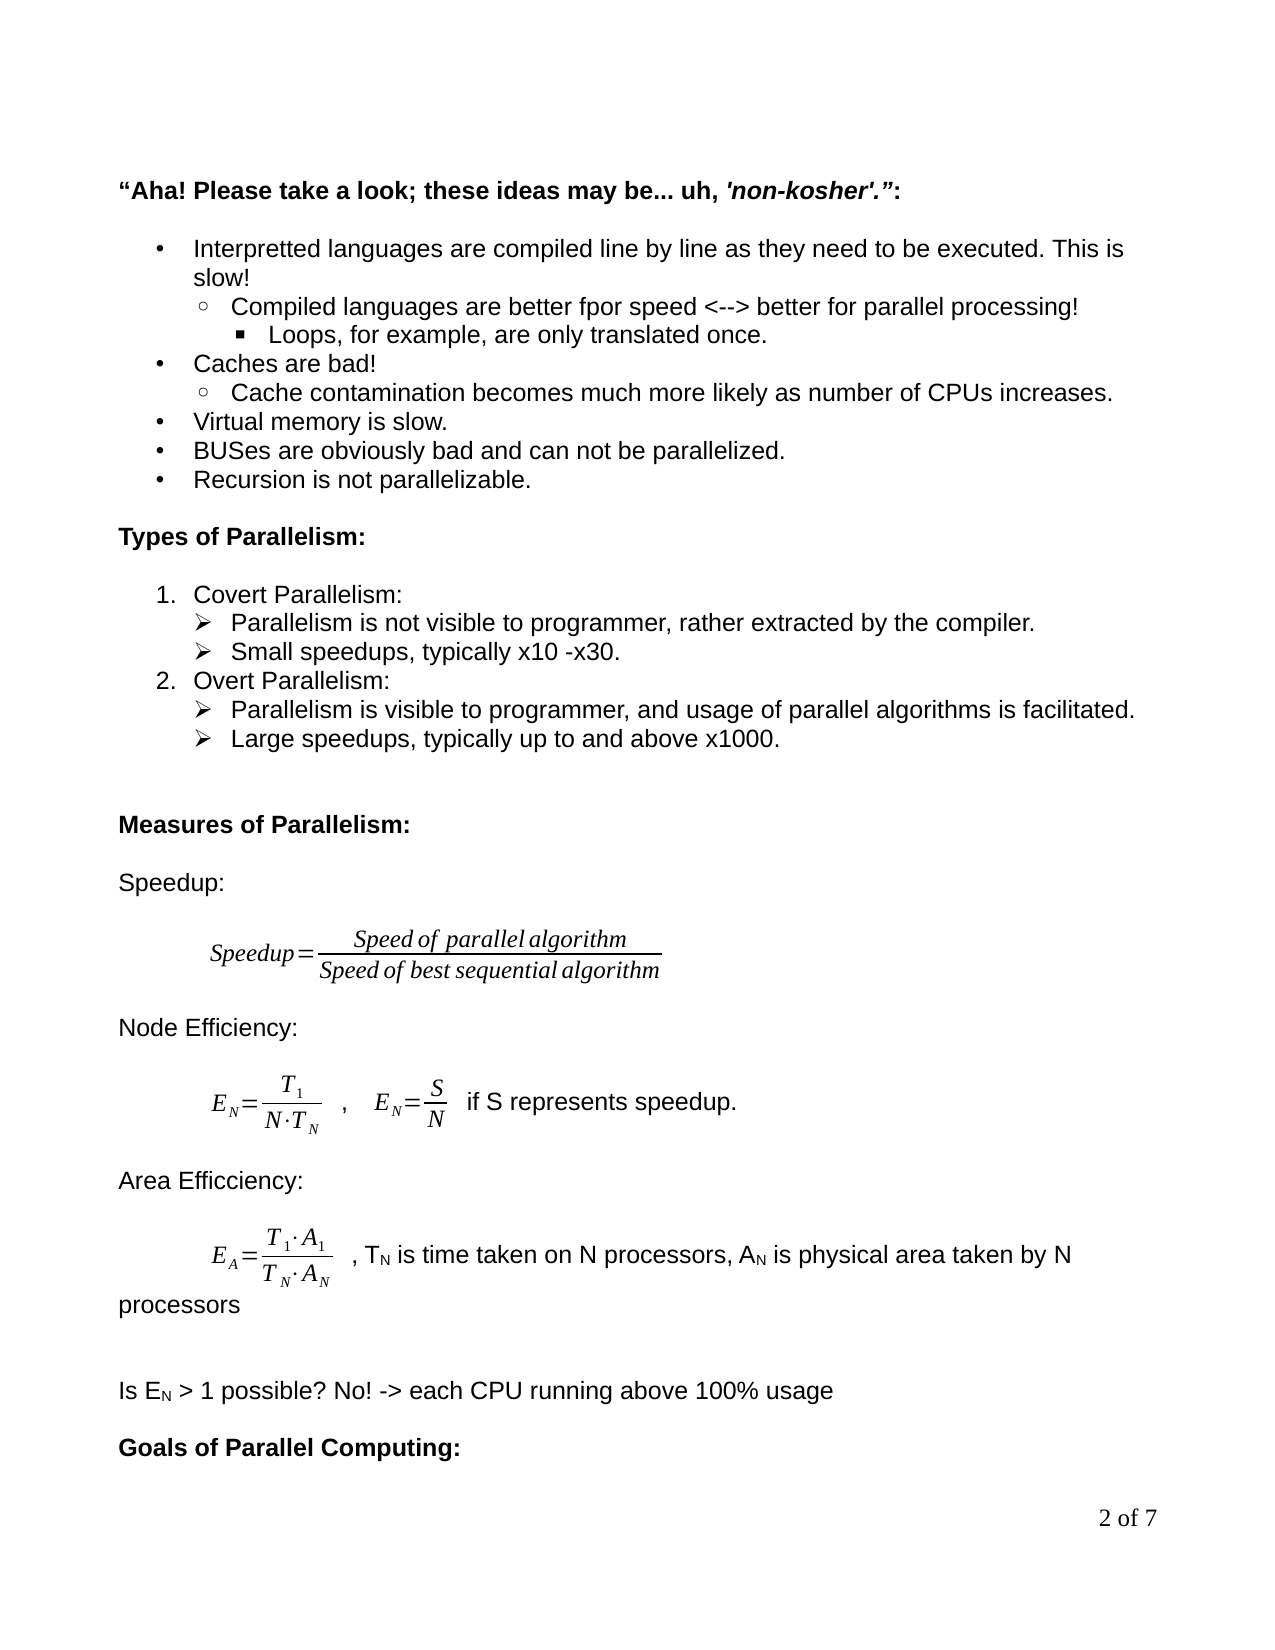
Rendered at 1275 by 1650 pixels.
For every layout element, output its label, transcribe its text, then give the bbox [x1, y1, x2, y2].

text , if S represents speedup. [118, 1070, 1157, 1137]
list Parallelism is visible to programmer, and usage of parallel algorithms is facilitated. [193, 695, 1157, 724]
list BUSes are obviously bad and can not be parallelized. [156, 436, 1157, 464]
text Measures of Parallelism: [118, 810, 1157, 839]
text Node Efficiency: [118, 1013, 1157, 1042]
list Recursion is not parallelizable. [156, 464, 1157, 493]
text Types of Parallelism: [118, 522, 1157, 551]
text Is EN > 1 possible? No! -> each CPU running above 100% usage [118, 1376, 1157, 1405]
text Goals of Parallel Computing: [118, 1433, 1157, 1462]
list Cache contamination becomes much more likely as number of CPUs increases. [193, 378, 1157, 407]
list Overt Parallelism: [156, 666, 1157, 695]
list Virtual memory is slow. [156, 407, 1157, 436]
list Large speedups, typically up to and above x1000. [193, 724, 1157, 753]
list Small speedups, typically x10 -x30. [193, 637, 1157, 666]
list Interpretted languages are compiled line by line as they need to be executed. This is slow! [156, 234, 1157, 291]
list Loops, for example, are only translated once. [231, 320, 1157, 349]
text Area Efficciency: [118, 1166, 1157, 1194]
list Covert Parallelism: [156, 580, 1157, 608]
text Speedup: [118, 868, 1157, 896]
list Parallelism is not visible to programmer, rather extracted by the compiler. [193, 608, 1157, 637]
list Compiled languages are better fpor speed <--> better for parallel processing! [193, 291, 1157, 320]
list Caches are bad! [156, 349, 1157, 378]
text “Aha! Please take a look; these ideas may be... uh, 'non-kosher'.”: [118, 176, 1157, 205]
text , TN is time taken on N processors, AN is physical area taken by N processors [118, 1223, 1157, 1318]
